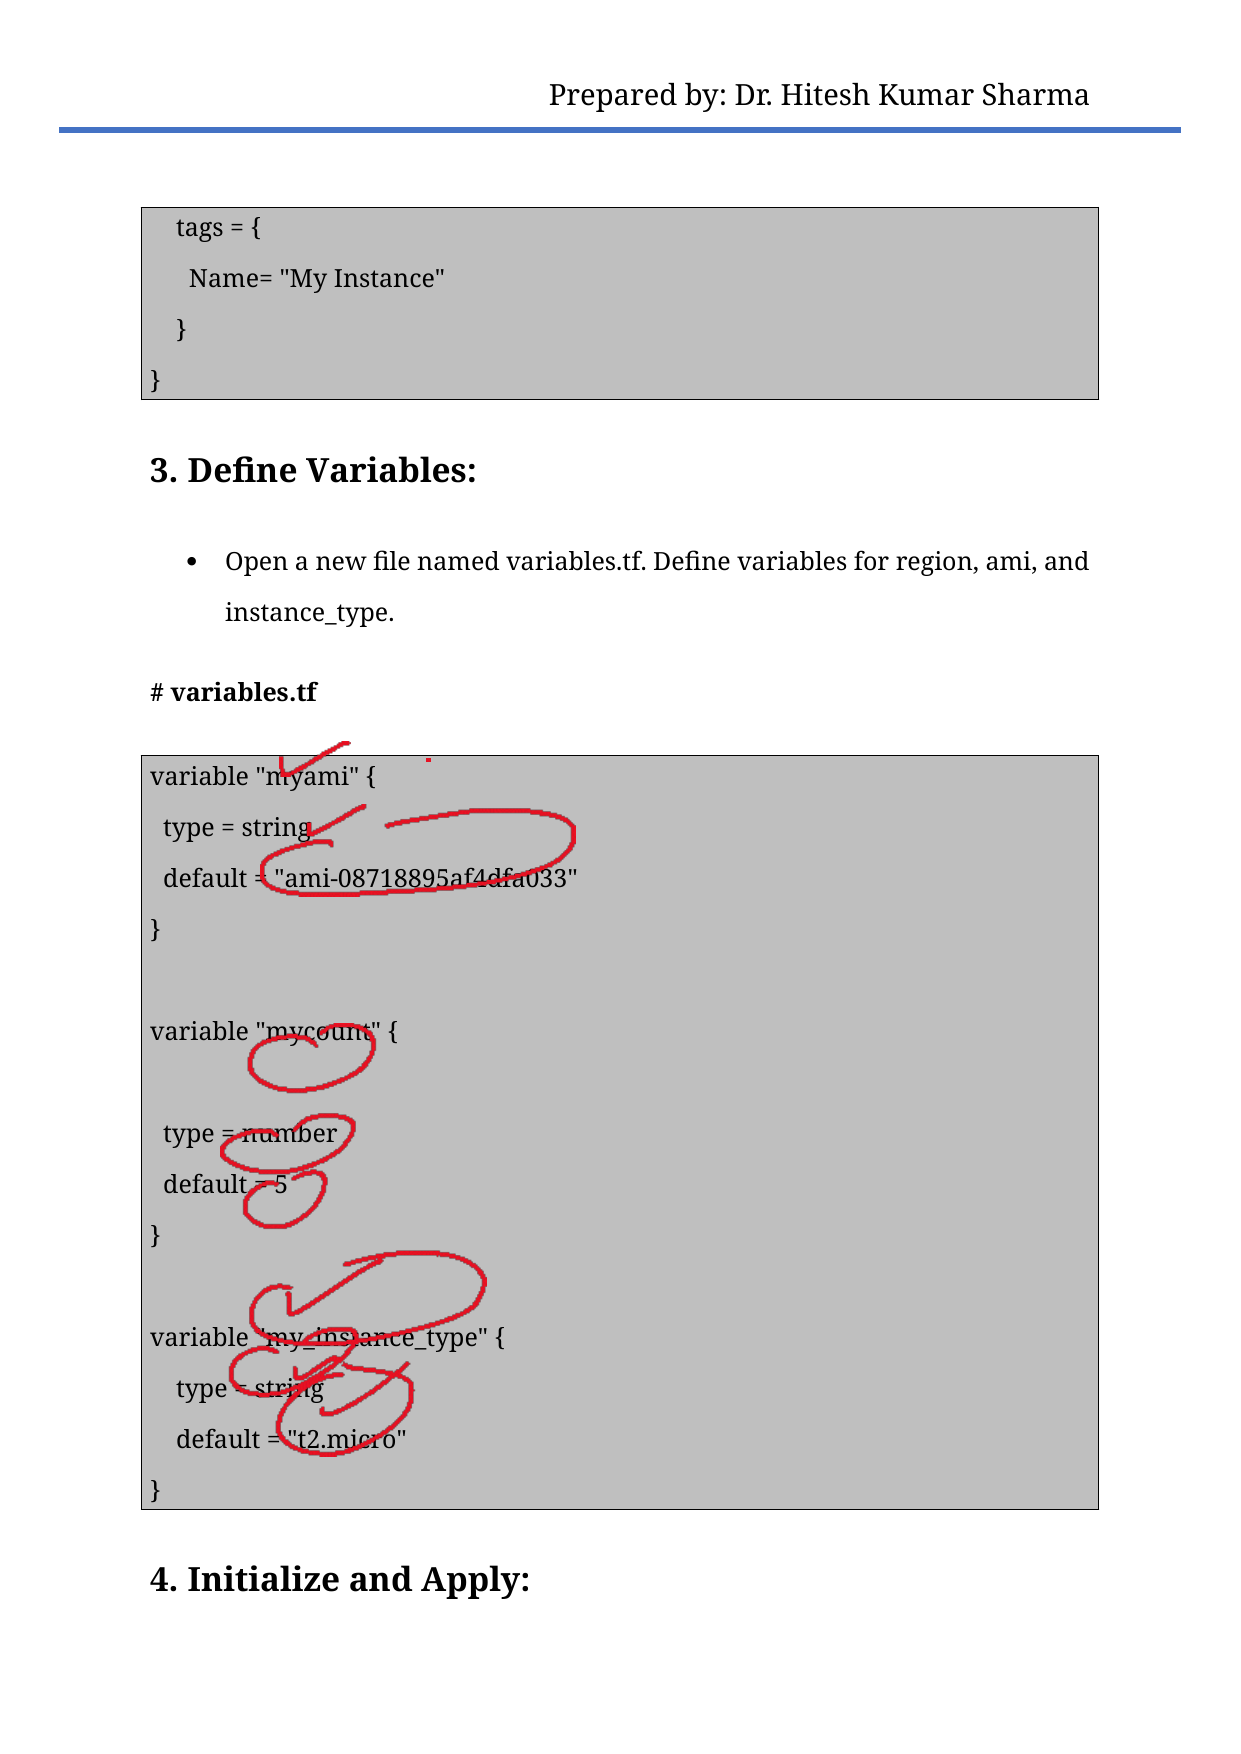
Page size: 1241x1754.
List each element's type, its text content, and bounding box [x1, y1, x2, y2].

text type = string [487, 1368, 1098, 1405]
text variable "myami" { [142, 756, 1098, 792]
picture [279, 741, 351, 777]
text # variables.tf [150, 675, 1090, 709]
list Define Variables: [150, 446, 1090, 492]
text tags = { [142, 208, 1098, 244]
picture [260, 804, 576, 897]
text [487, 1214, 1098, 1252]
text } [142, 309, 1098, 346]
text default = "t2.micro" [142, 1419, 220, 1456]
text } [142, 360, 1098, 399]
text variable "my_instance_type" { [487, 1317, 1098, 1354]
text default = "ami-08718895af4dfa033" [576, 857, 1098, 894]
text default = 5 [487, 1163, 1098, 1201]
text } [142, 1214, 220, 1252]
text } [142, 908, 1098, 945]
text type = number [142, 1112, 220, 1149]
text default = "t2.micro" [487, 1419, 1098, 1456]
text type = string [142, 806, 260, 843]
text type = number [487, 1112, 1098, 1149]
text variable "my_instance_type" { [142, 1317, 220, 1354]
text default = 5 [142, 1163, 220, 1201]
text default = "ami-08718895af4dfa033" [142, 857, 260, 894]
text Name= "My Instance" [142, 258, 1098, 295]
text } [142, 1470, 1098, 1509]
text type = string [142, 1368, 220, 1405]
picture [220, 1023, 487, 1457]
text type = string [576, 806, 1098, 843]
list Open a new file named variables.tf. Define variables for region, ami, and instance_type. [187, 544, 1090, 629]
text variable "mycount" { [142, 1010, 1098, 1047]
list Initialize and Apply: [150, 1556, 1090, 1602]
